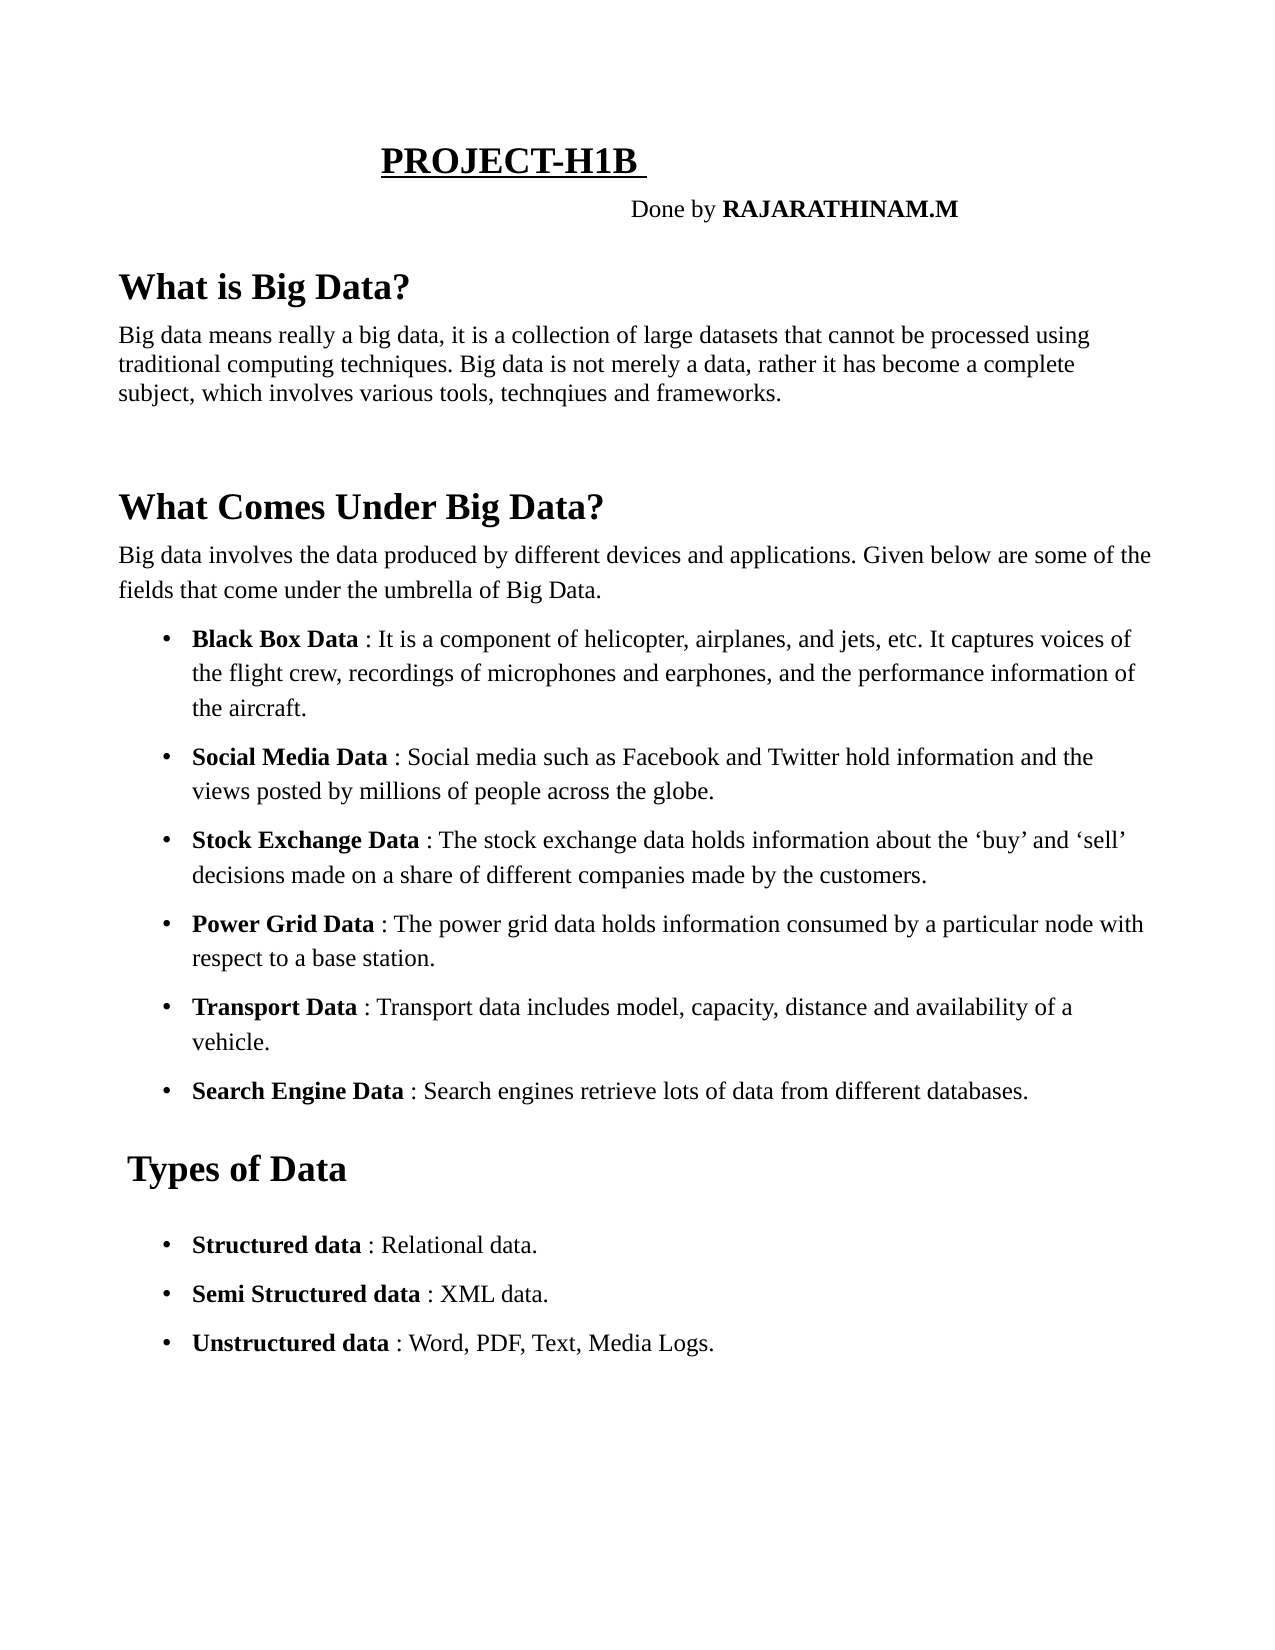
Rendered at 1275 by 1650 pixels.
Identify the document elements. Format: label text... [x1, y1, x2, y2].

subtitle PROJECT-H1B [118, 139, 1157, 182]
list Social Media Data : Social media such as Facebook and Twitter hold information and the views posted by millions of people across the globe. [162, 742, 1157, 805]
text Big data means really a big data, it is a collection of large datasets that cannot be processed using traditional computing techniques. Big data is not merely a data, rather it has become a complete subject, which involves various tools, technqiues and frameworks. [118, 320, 1157, 406]
list Transport Data : Transport data includes model, capacity, distance and availability of a vehicle. [162, 992, 1157, 1056]
subtitle Types of Data [118, 1146, 1157, 1189]
list Black Box Data : It is a component of helicopter, airplanes, and jets, etc. It captures voices of the flight crew, recordings of microphones and earphones, and the performance information of the aircraft. [162, 624, 1157, 722]
list Unstructured data : Word, PDF, Text, Media Logs. [162, 1328, 1157, 1357]
list Semi Structured data : XML data. [162, 1279, 1157, 1308]
list Power Grid Data : The power grid data holds information consumed by a particular node with respect to a base station. [162, 909, 1157, 972]
text Done by RAJARATHINAM.M [118, 194, 1157, 223]
list Structured data : Relational data. [162, 1230, 1157, 1259]
list Stock Exchange Data : The stock exchange data holds information about the ‘buy’ and ‘sell’ decisions made on a share of different companies made by the customers. [162, 825, 1157, 889]
text Big data involves the data produced by different devices and applications. Given below are some of the fields that come under the umbrella of Big Data. [118, 540, 1157, 603]
subtitle What Comes Under Big Data? [118, 485, 1157, 528]
subtitle What is Big Data? [118, 264, 1157, 308]
list Search Engine Data : Search engines retrieve lots of data from different databases. [162, 1076, 1157, 1105]
